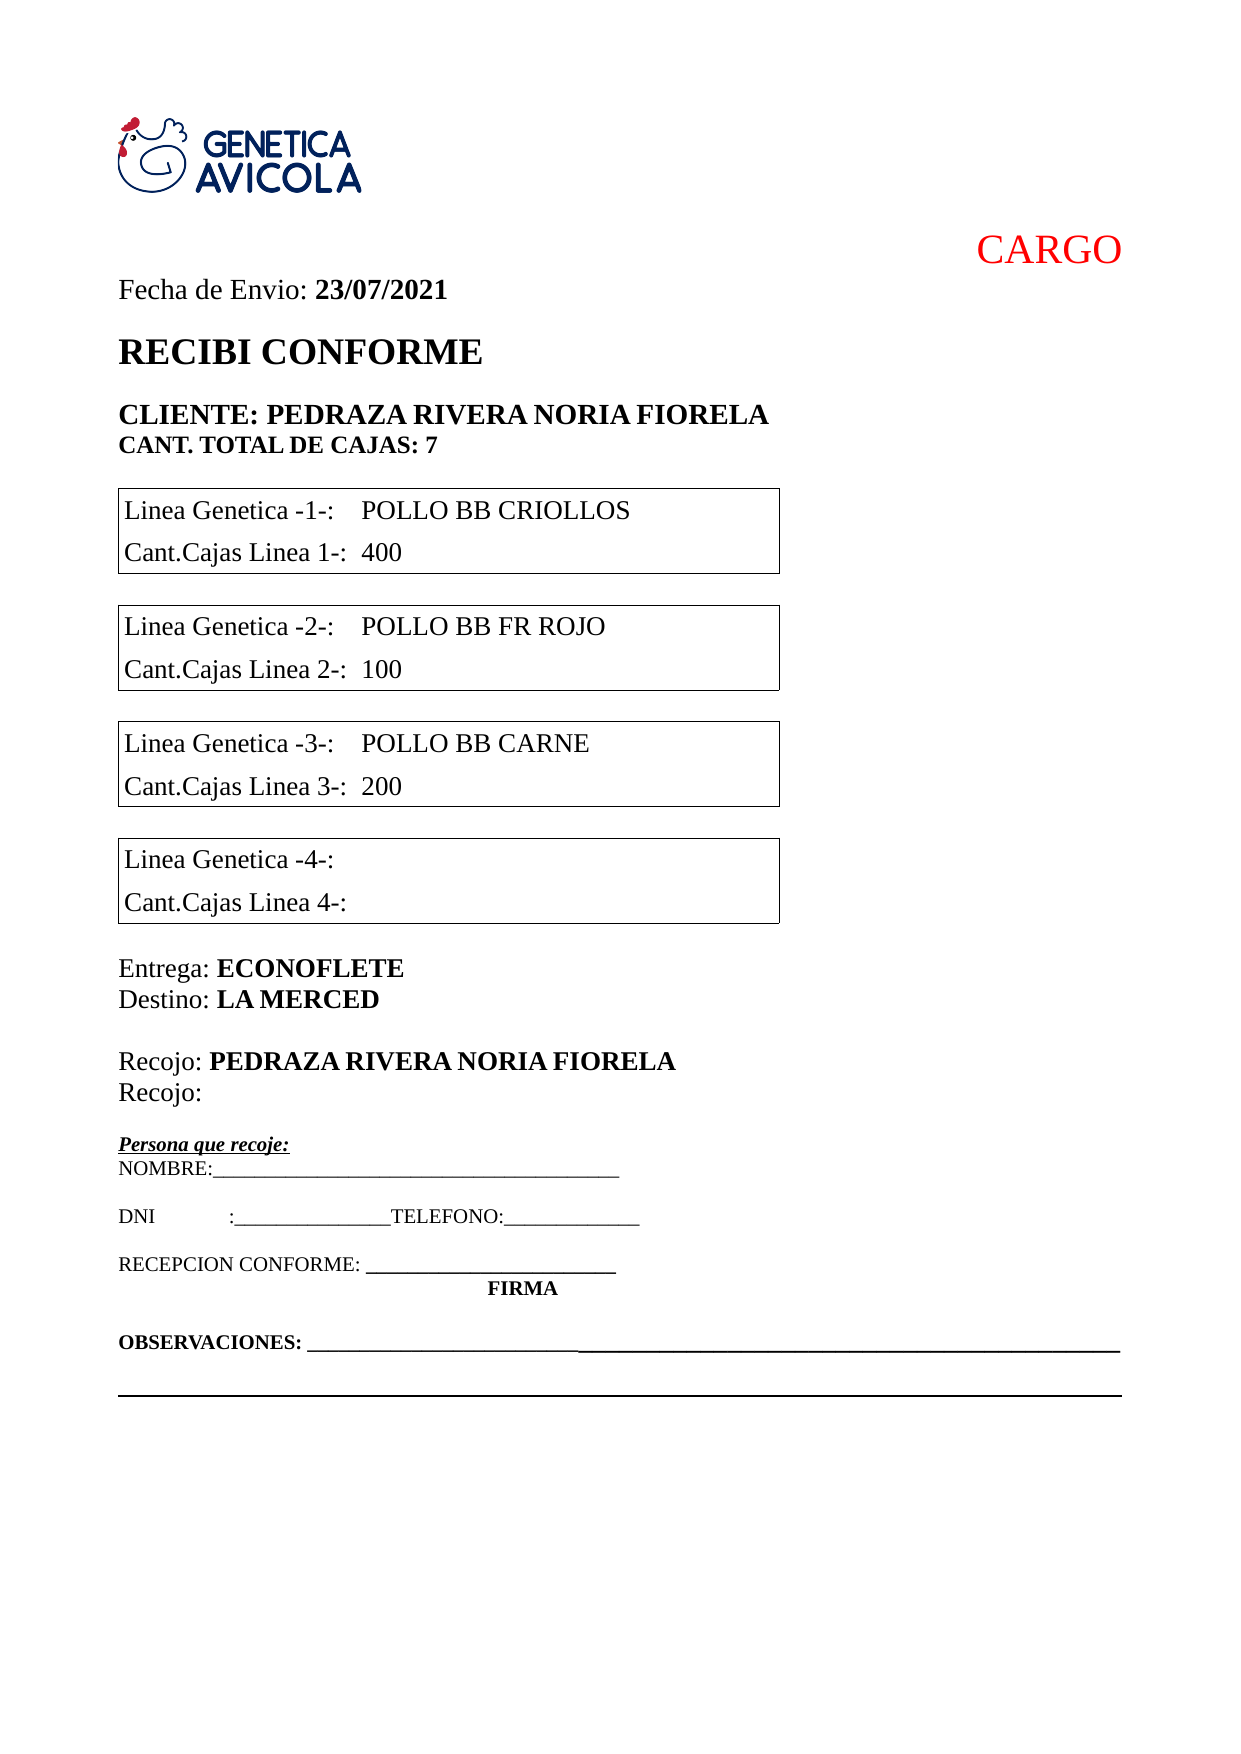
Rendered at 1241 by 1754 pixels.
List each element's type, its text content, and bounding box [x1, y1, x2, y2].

table_cell [356, 574, 779, 604]
table_cell 400 [356, 531, 779, 573]
table_cell POLLO BB CARNE [356, 722, 779, 764]
table_cell [118, 807, 356, 838]
text Fecha de Envio: 23/07/2021 [118, 272, 1122, 306]
table_cell [356, 880, 779, 923]
table_cell [356, 691, 779, 721]
picture [117, 117, 362, 193]
table_cell Linea Genetica -2-: [119, 606, 356, 647]
table_cell Cant.Cajas Linea 3-: [119, 764, 356, 806]
table_cell [356, 839, 779, 880]
text CANT. TOTAL DE CAJAS: 7 [118, 431, 1122, 459]
text RECIBI CONFORME [118, 330, 1122, 373]
table_cell [118, 574, 356, 604]
table_cell POLLO BB FR ROJO [356, 606, 779, 647]
text DNI :_______________TELEFONO:_____________ [118, 1204, 1122, 1228]
text FIRMA [118, 1276, 1122, 1300]
text CLIENTE: PEDRAZA RIVERA NORIA FIORELA [118, 397, 1122, 431]
text Recojo: [118, 1076, 1122, 1108]
text OBSERVACIONES: __________________________________________________________________ [118, 1324, 1122, 1355]
table_header Linea Genetica -1-: [119, 489, 356, 531]
text Entrega: ECONOFLETE [118, 952, 1122, 983]
text NOMBRE:_______________________________________ [118, 1156, 1122, 1180]
table_cell Linea Genetica -3-: [119, 722, 356, 764]
table_cell Cant.Cajas Linea 1-: [119, 531, 356, 573]
text RECEPCION CONFORME: ________________________ [118, 1252, 1122, 1276]
text CARGO [118, 224, 1122, 272]
table_cell Cant.Cajas Linea 4-: [119, 880, 356, 923]
table_cell Cant.Cajas Linea 2-: [119, 647, 356, 690]
table_cell [118, 691, 356, 721]
table_cell Linea Genetica -4-: [119, 839, 356, 880]
text Recojo: PEDRAZA RIVERA NORIA FIORELA [118, 1045, 1122, 1076]
text Persona que recoje: [118, 1132, 1122, 1156]
table_cell 200 [356, 764, 779, 806]
text Destino: LA MERCED [118, 983, 1122, 1014]
table_cell 100 [356, 647, 779, 690]
table_header POLLO BB CRIOLLOS [356, 489, 779, 531]
table_cell [356, 807, 779, 838]
